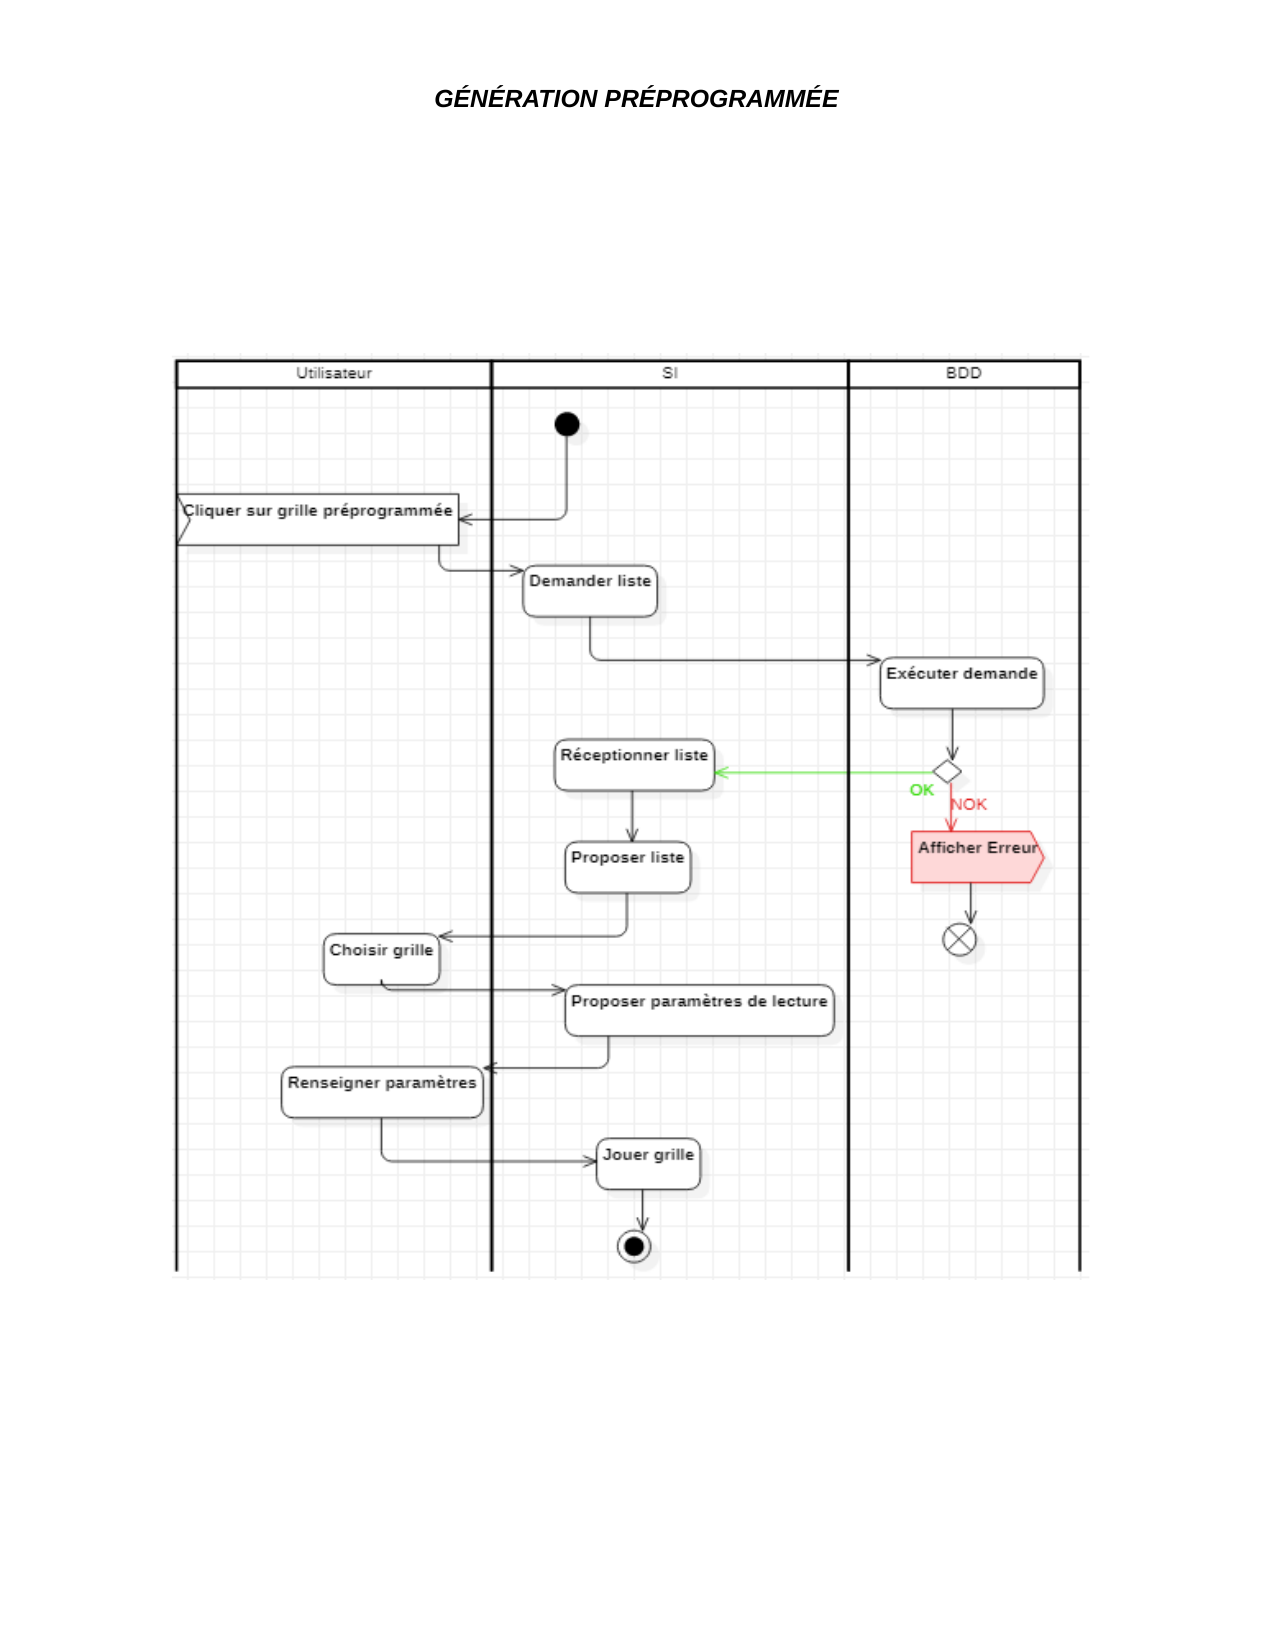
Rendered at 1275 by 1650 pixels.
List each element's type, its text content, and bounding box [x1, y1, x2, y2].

subtitle GÉNÉRATION PRÉPROGRAMMÉE [59, 84, 1216, 113]
picture [171, 353, 1090, 1280]
